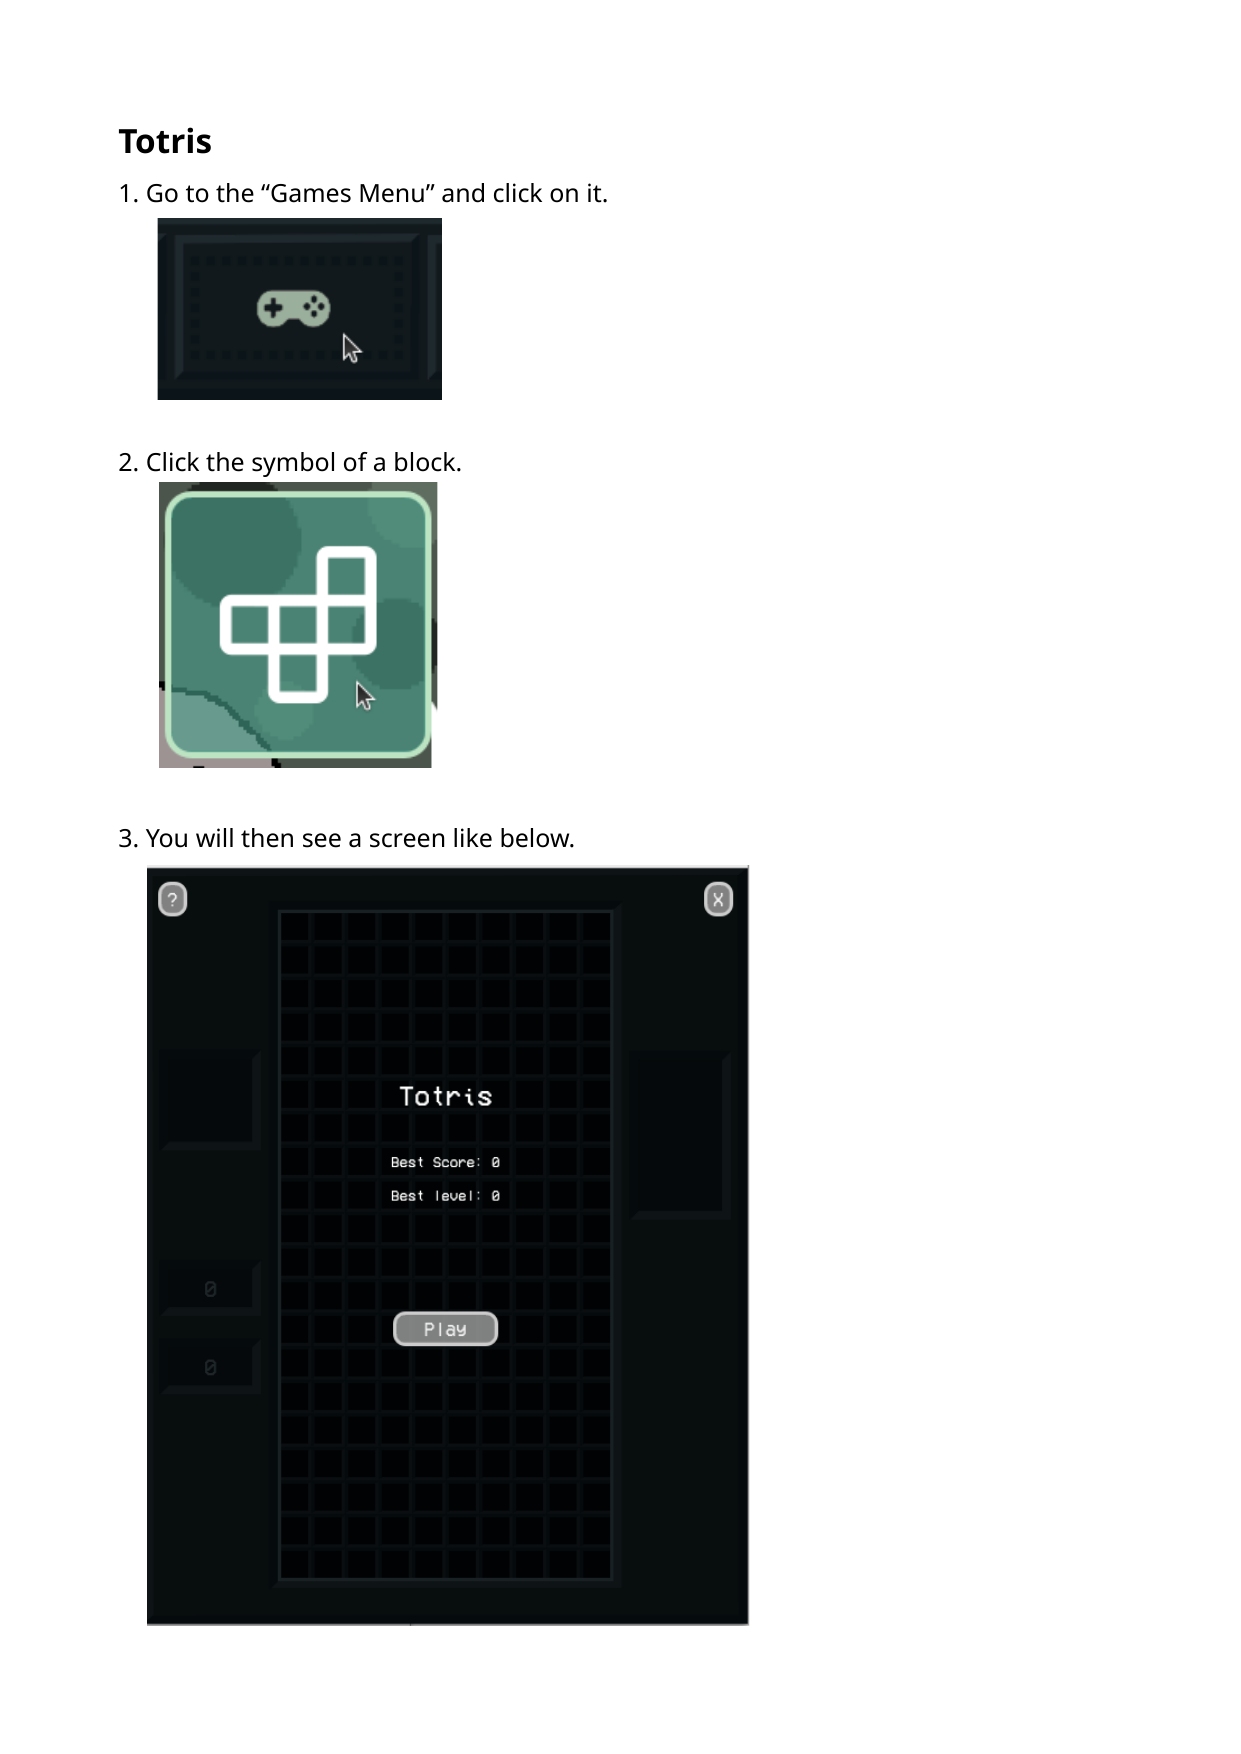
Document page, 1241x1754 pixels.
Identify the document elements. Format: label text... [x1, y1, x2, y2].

subtitle Totris [118, 118, 1122, 163]
text 3. You will then see a screen like below. [118, 821, 1122, 855]
picture [157, 218, 442, 400]
text 1. Go to the “Games Menu” and click on it. [118, 176, 1122, 210]
picture [147, 865, 750, 1626]
text 2. Click the symbol of a block. [118, 445, 1122, 479]
picture [159, 482, 438, 768]
